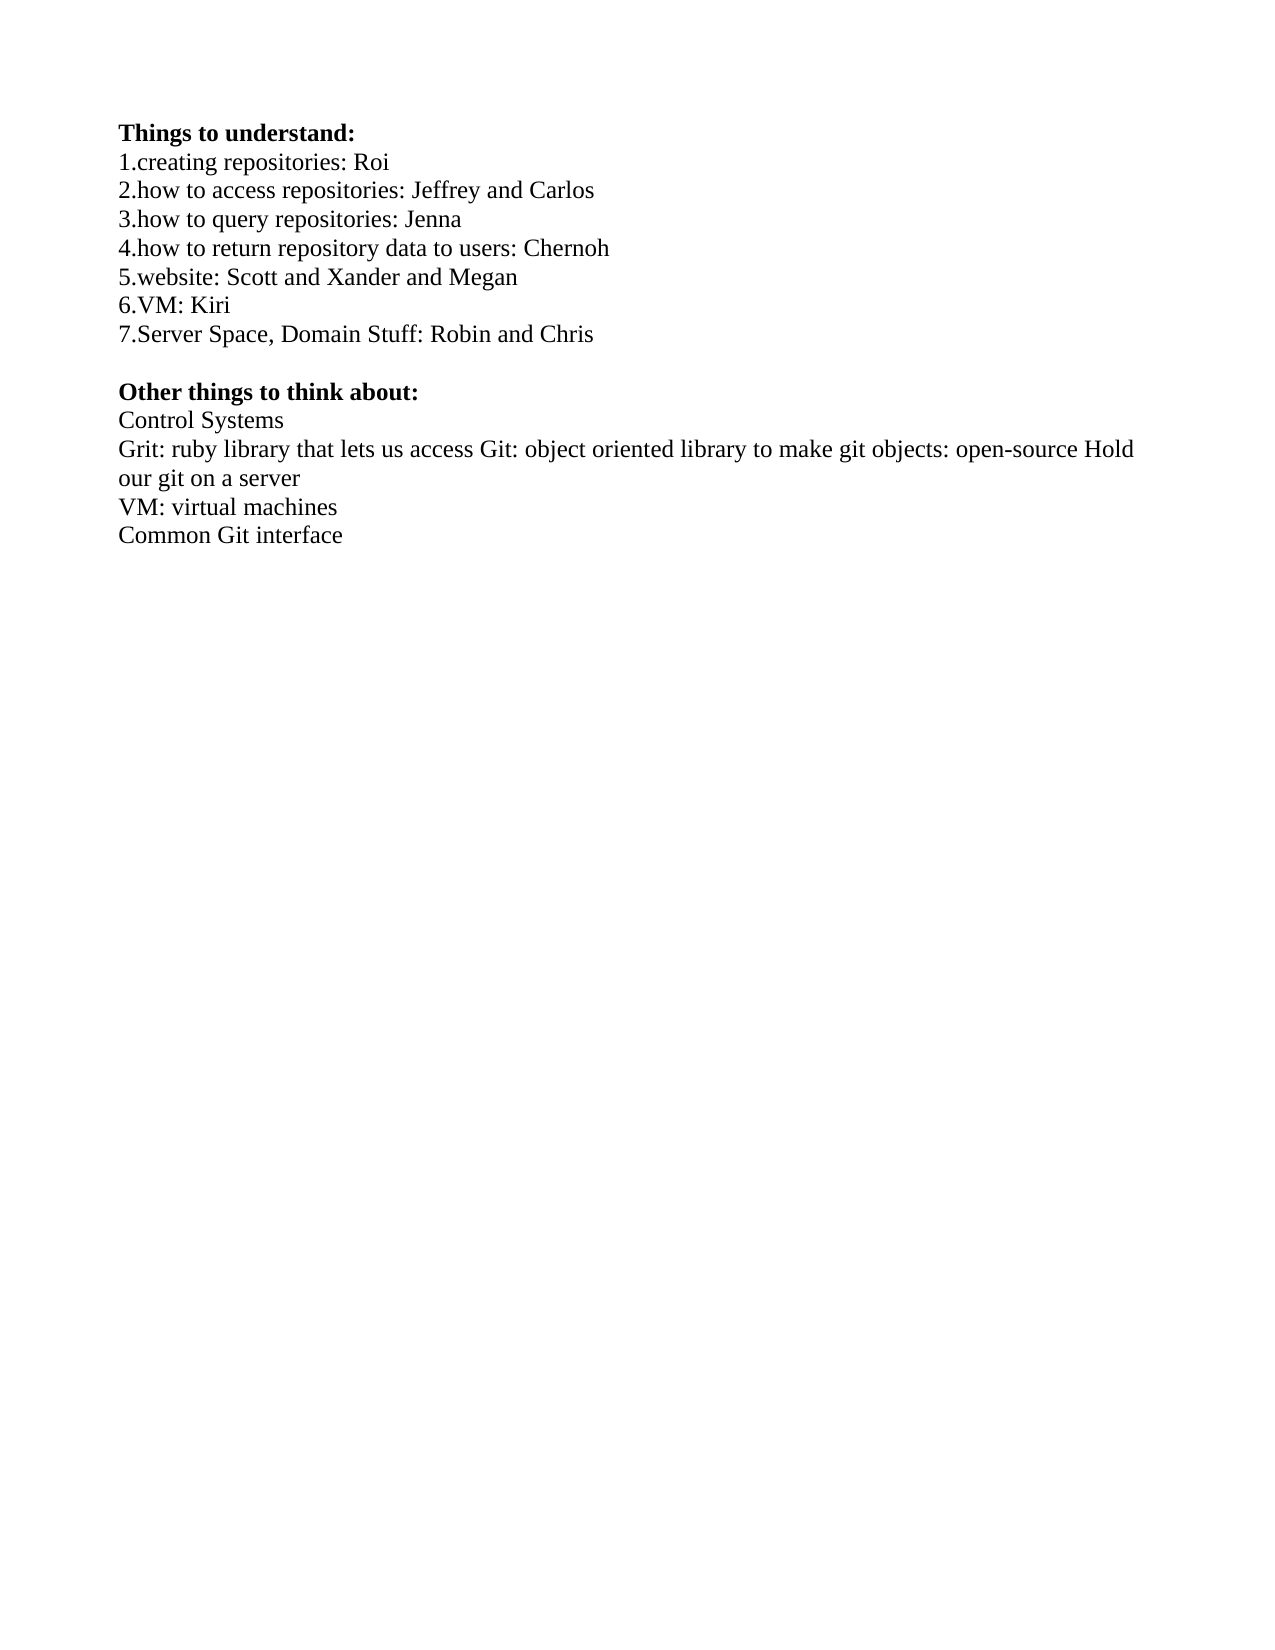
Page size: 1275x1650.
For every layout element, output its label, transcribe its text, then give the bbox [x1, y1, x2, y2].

text 5.website: Scott and Xander and Megan [118, 262, 1157, 291]
text 3.how to query repositories: Jenna [118, 204, 1157, 233]
text Things to understand: [118, 118, 1157, 147]
text Control Systems [118, 406, 1157, 434]
text VM: virtual machines [118, 492, 1157, 521]
text 6.VM: Kiri [118, 291, 1157, 319]
text Grit: ruby library that lets us access Git: object oriented library to make git objects: open-source Hold our git on a server [118, 434, 1157, 492]
text 2.how to access repositories: Jeffrey and Carlos [118, 176, 1157, 204]
text Other things to think about: [118, 377, 1157, 406]
text 1.creating repositories: Roi [118, 147, 1157, 176]
text 7.Server Space, Domain Stuff: Robin and Chris [118, 319, 1157, 348]
text 4.how to return repository data to users: Chernoh [118, 233, 1157, 262]
text Common Git interface [118, 521, 1157, 549]
